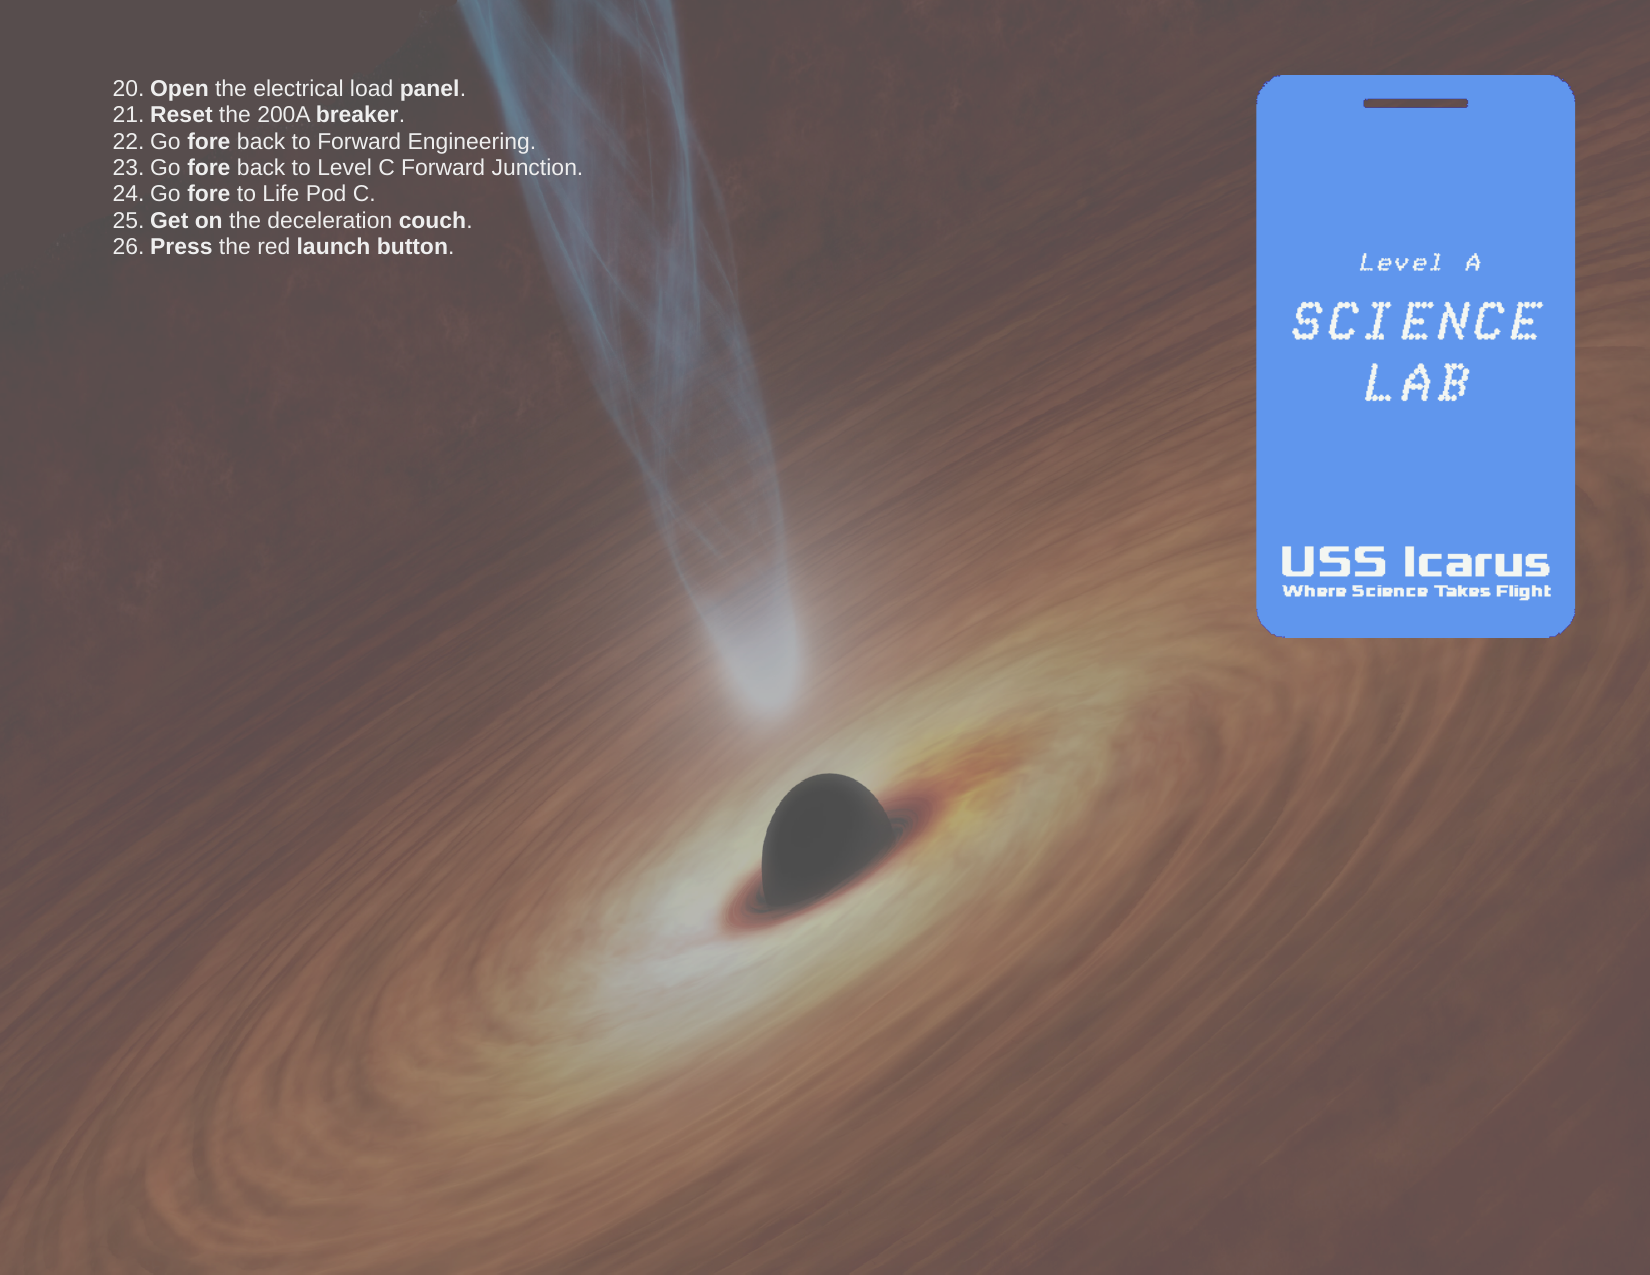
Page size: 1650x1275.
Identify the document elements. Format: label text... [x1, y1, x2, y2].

list Go fore back to Forward Engineering. [112, 128, 1256, 154]
list Reset the 200A breaker. [112, 101, 1256, 128]
list Go fore to Life Pod C. [112, 180, 1256, 207]
list Get on the deceleration couch. [112, 207, 1256, 233]
list Open the electrical load panel. [112, 75, 1256, 101]
picture [1256, 75, 1575, 638]
list Go fore back to Level C Forward Junction. [112, 154, 1256, 180]
list Press the red launch button. [112, 233, 1256, 259]
